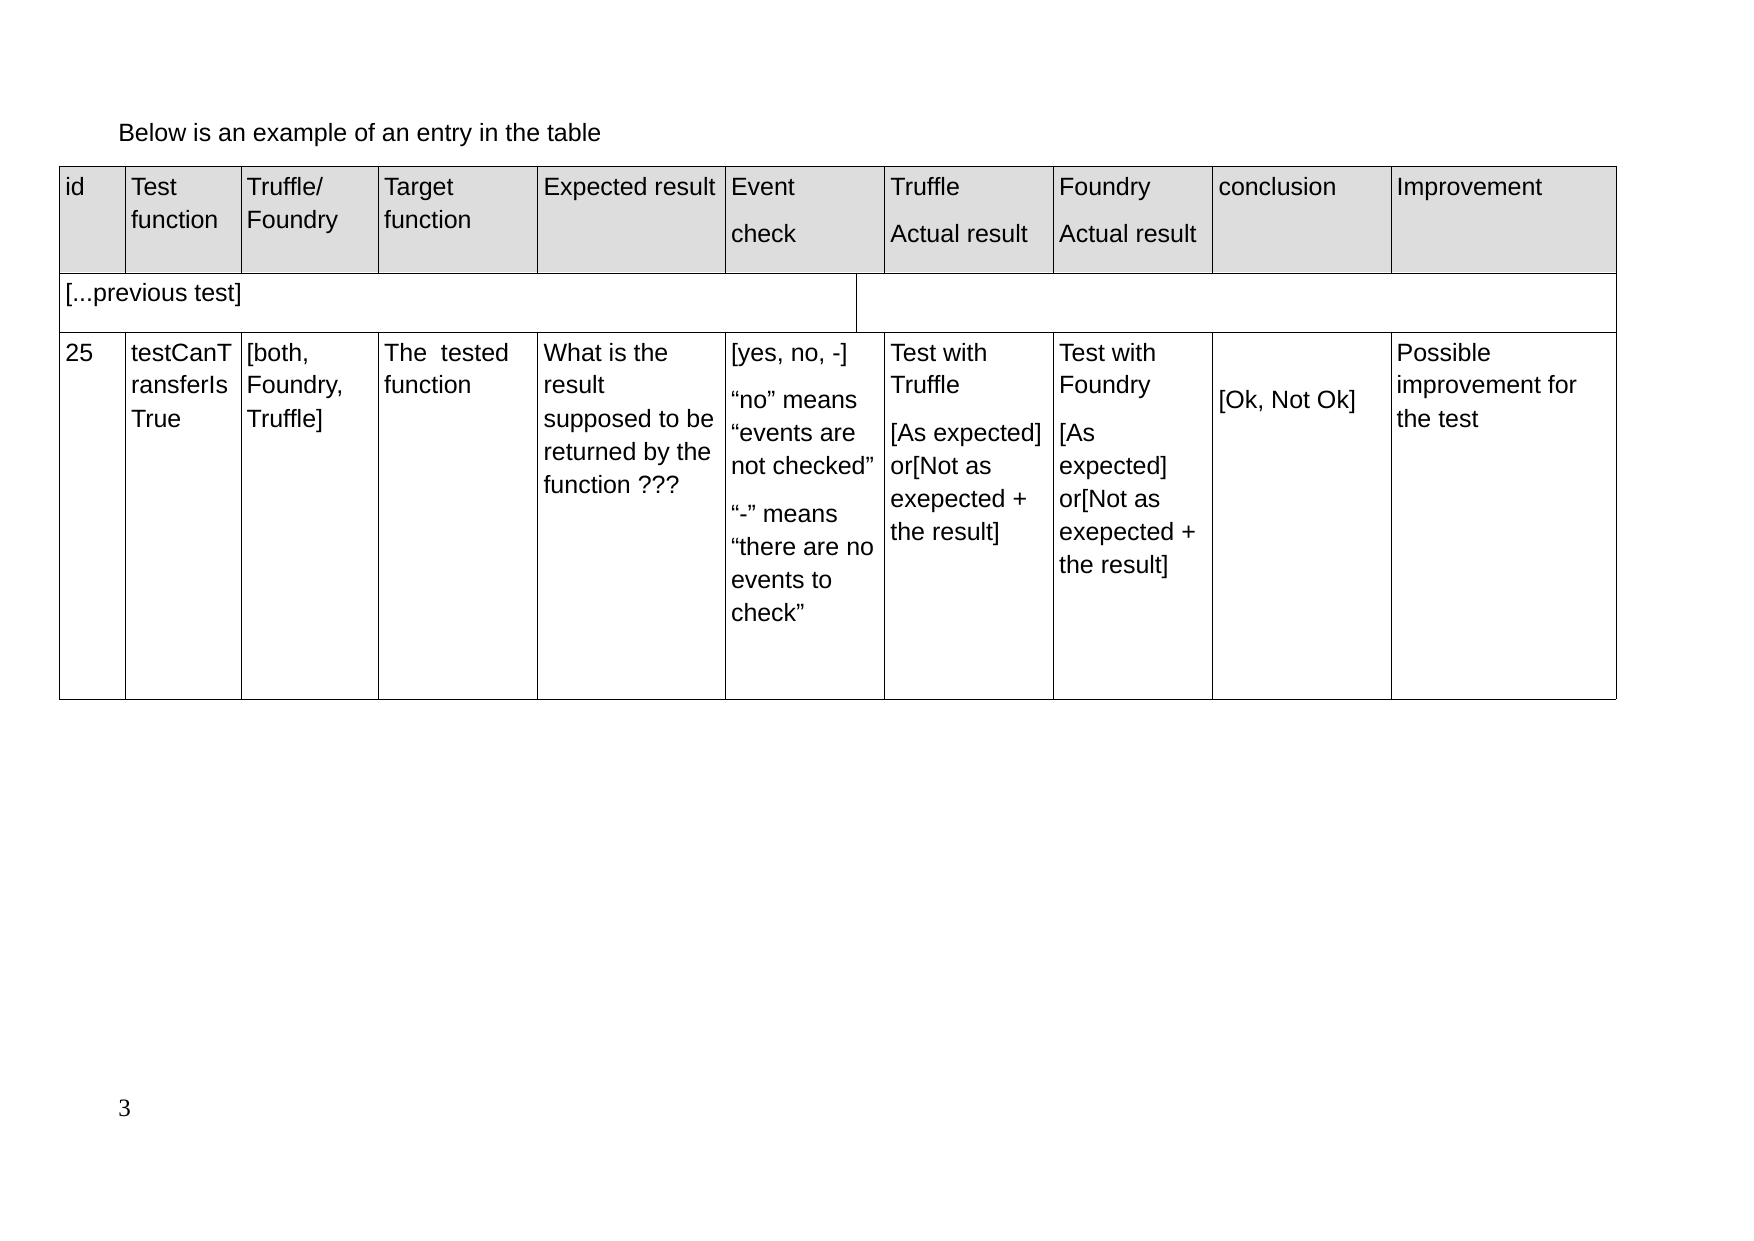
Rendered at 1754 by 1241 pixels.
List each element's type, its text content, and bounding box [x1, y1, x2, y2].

table_cell Test with Truffle [As expected] or[Not as exepected + the result] [885, 333, 1053, 699]
table_header id [60, 167, 125, 272]
table_cell Test with Foundry [As expected] or[Not as exepected + the result] [1054, 333, 1212, 699]
table_header Test function [126, 167, 241, 272]
table_header Truffle Actual result [885, 167, 1053, 272]
table_header Event check [726, 167, 884, 272]
table_header conclusion [1213, 167, 1391, 272]
table_cell [both, Foundry, Truffle] [242, 333, 378, 699]
table_cell Possible improvement for the test [1392, 333, 1616, 699]
table_cell testCanTransferIsTrue [126, 333, 241, 699]
table_cell [Ok, Not Ok] [1213, 333, 1391, 699]
table_cell 25 [60, 333, 125, 699]
table_header Expected result [538, 167, 725, 272]
text Below is an example of an entry in the table [118, 118, 1636, 147]
table_header Target function [379, 167, 537, 272]
table_cell The tested function [379, 333, 537, 699]
table_cell What is the result supposed to be returned by the function ??? [538, 333, 725, 699]
table_cell [857, 274, 1616, 332]
table_header Truffle/ Foundry [242, 167, 378, 272]
table_cell [...previous test] [60, 274, 856, 332]
table_cell [yes, no, -] “no” means “events are not checked” “-” means “there are no events to check” [726, 333, 884, 699]
table_header Improvement [1392, 167, 1616, 272]
table_header Foundry Actual result [1054, 167, 1212, 272]
